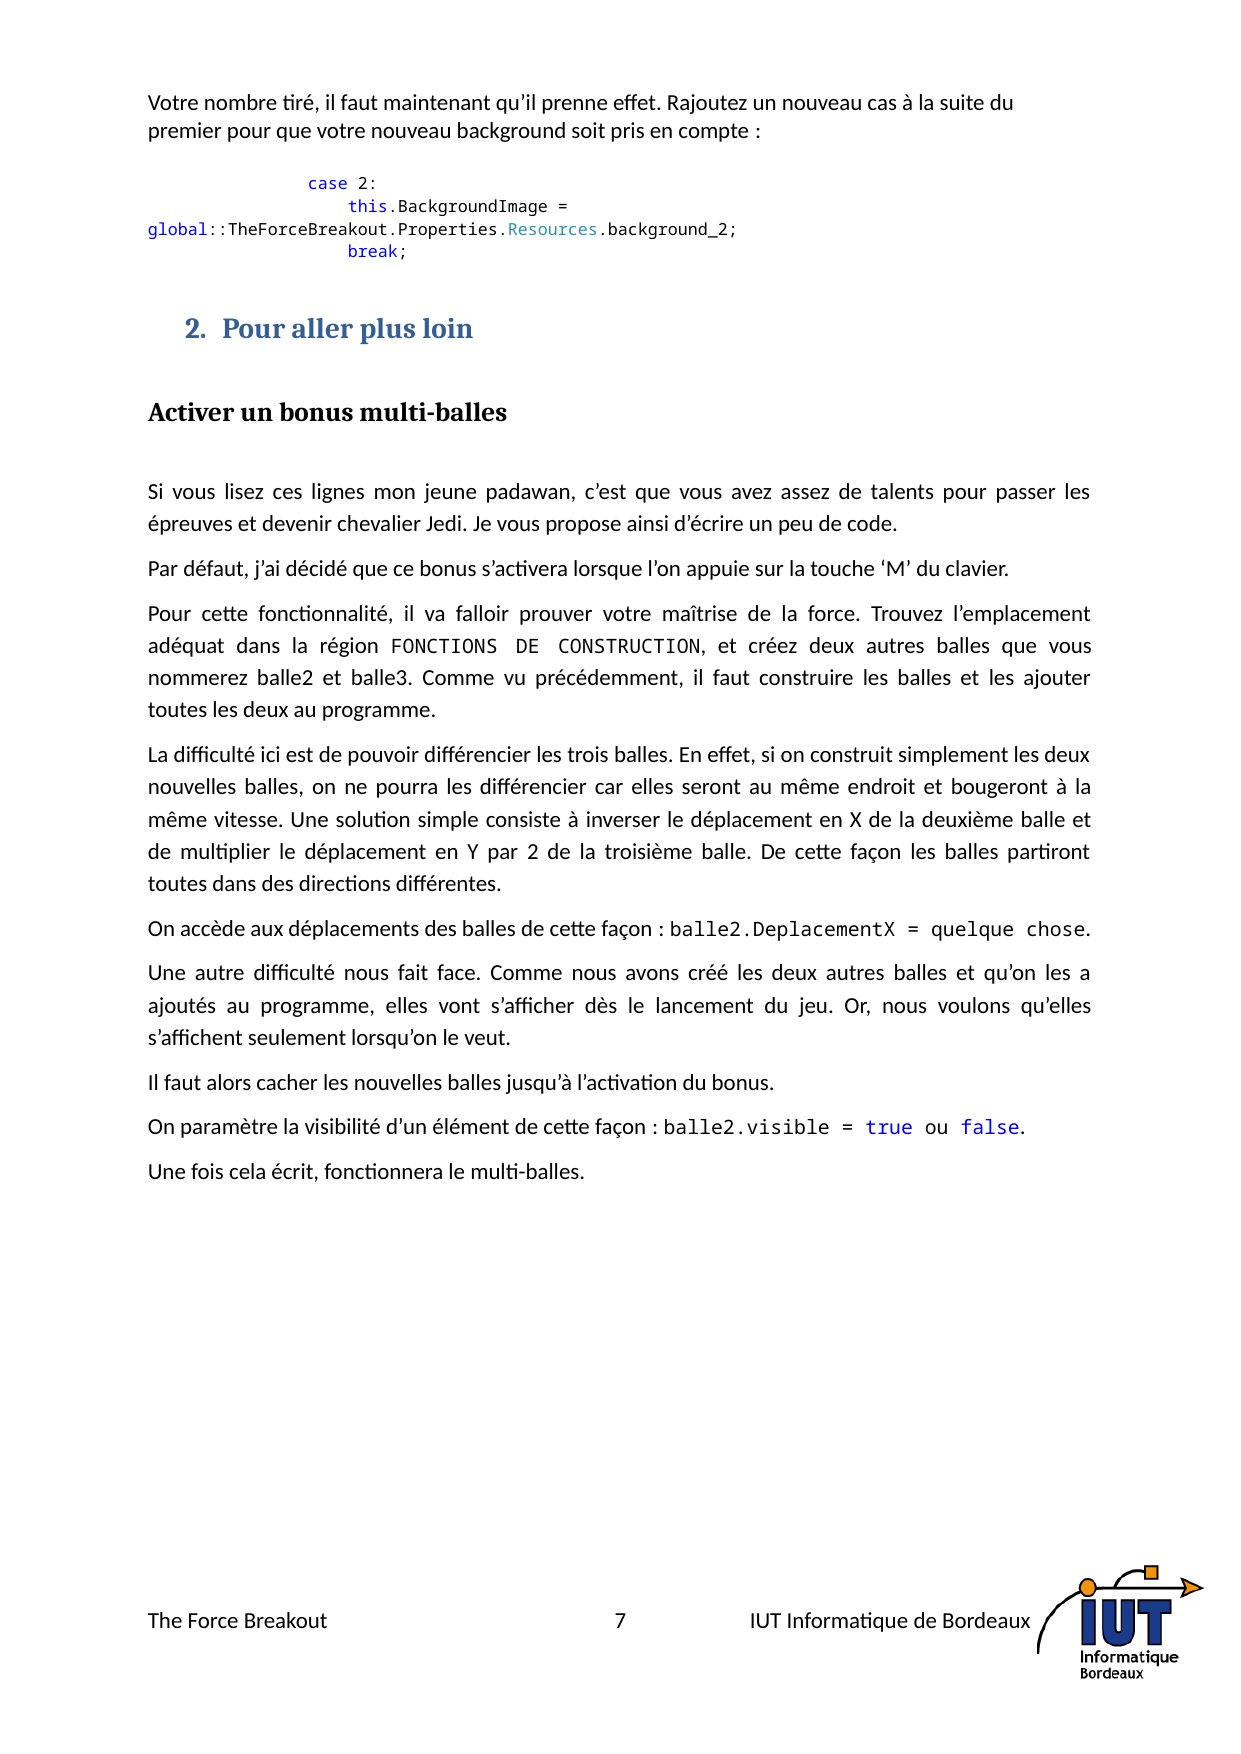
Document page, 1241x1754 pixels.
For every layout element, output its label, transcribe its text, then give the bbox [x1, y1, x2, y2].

text this.BackgroundImage = global::TheForceBreakout.Properties.Resources.background_2; [148, 194, 1093, 240]
text La difficulté ici est de pouvoir différencier les trois balles. En effet, si on construit simplement les deux nouvelles balles, on ne pourra les différencier car elles seront au même endroit et bougeront à la même vitesse. Une solution simple consiste à inverser le déplacement en X de la deuxième balle et de multiplier le déplacement en Y par 2 de la troisième balle. De cette façon les balles partiront toutes dans des directions différentes. [148, 740, 1093, 897]
text case 2: [148, 172, 1093, 194]
text Votre nombre tiré, il faut maintenant qu’il prenne effet. Rajoutez un nouveau cas à la suite du premier pour que votre nouveau background soit pris en compte : [148, 88, 1093, 144]
text break; [148, 240, 1093, 263]
text On accède aux déplacements des balles de cette façon : balle2.DeplacementX = quelque chose. [148, 914, 1093, 942]
text Une fois cela écrit, fonctionnera le multi-balles. [148, 1157, 1093, 1185]
text On paramètre la visibilité d’un élément de cette façon : balle2.visible = true ou false. [148, 1112, 1093, 1140]
text Par défaut, j’ai décidé que ce bonus s’activera lorsque l’on appuie sur la touche ‘M’ du clavier. [148, 554, 1093, 582]
text Une autre difficulté nous fait face. Comme nous avons créé les deux autres balles et qu’on les a ajoutés au programme, elles vont s’afficher dès le lancement du jeu. Or, nous voulons qu’elles s’affichent seulement lorsqu’on le veut. [148, 958, 1093, 1051]
text Il faut alors cacher les nouvelles balles jusqu’à l’activation du bonus. [148, 1068, 1093, 1096]
text Pour cette fonctionnalité, il va falloir prouver votre maîtrise de la force. Trouvez l’emplacement adéquat dans la région FONCTIONS DE CONSTRUCTION, et créez deux autres balles que vous nommerez balle2 et balle3. Comme vu précédemment, il faut construire les balles et les ajouter toutes les deux au programme. [148, 599, 1093, 724]
subtitle Activer un bonus multi-balles [148, 397, 1093, 428]
text Si vous lisez ces lignes mon jeune padawan, c’est que vous avez assez de talents pour passer les épreuves et devenir chevalier Jedi. Je vous propose ainsi d’écrire un peu de code. [148, 477, 1093, 538]
subtitle Pour aller plus loin [185, 313, 1093, 346]
